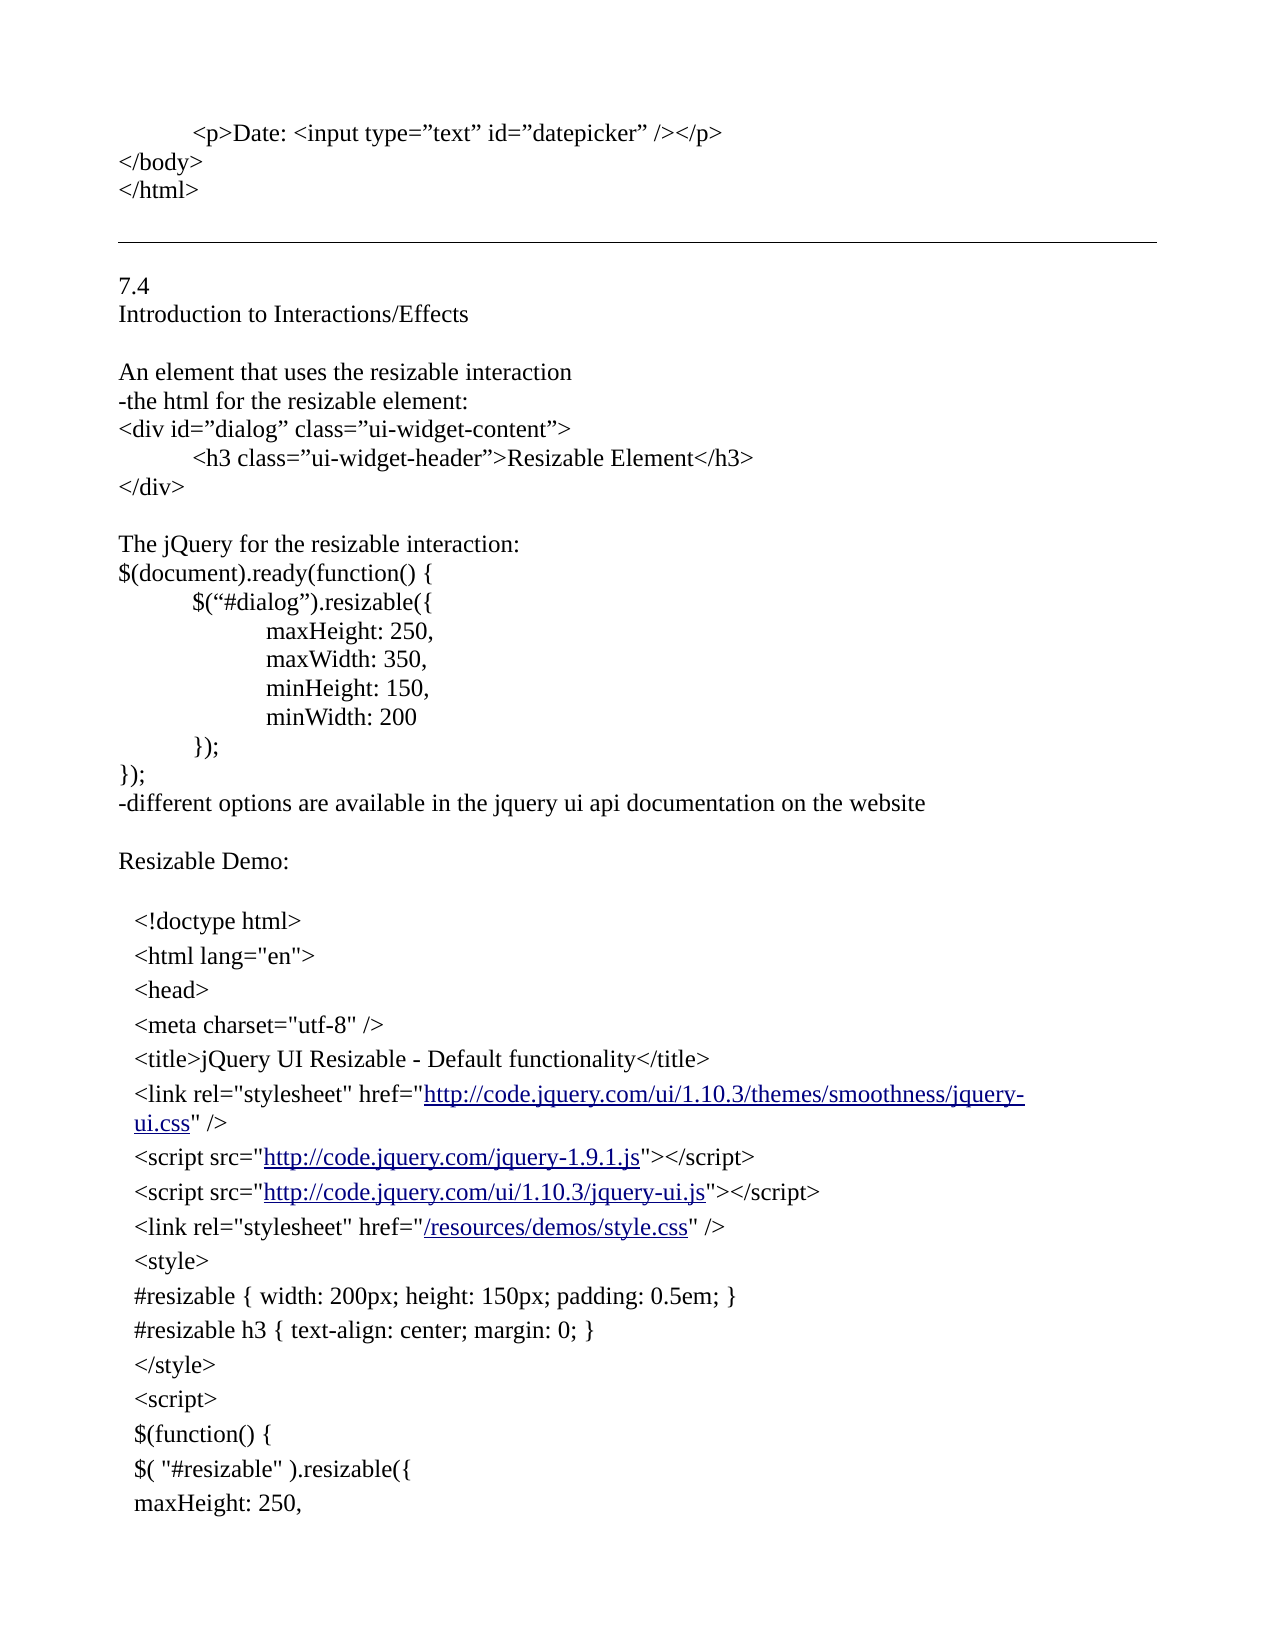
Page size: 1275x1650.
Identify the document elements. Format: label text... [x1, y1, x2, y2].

text maxWidth: 350, [118, 644, 1157, 673]
table_cell [118, 1347, 131, 1382]
text <p>Date: <input type=”text” id=”datepicker” /></p> [118, 118, 1157, 147]
table_cell [118, 1278, 131, 1312]
text </html> [118, 176, 1157, 204]
table_header [118, 903, 131, 938]
text Resizable Demo: [118, 846, 1157, 874]
table_cell <link rel="stylesheet" href="/resources/demos/style.css" /> [131, 1209, 1111, 1243]
table_cell </style> [131, 1347, 1111, 1382]
table_cell #resizable h3 { text-align: center; margin: 0; } [131, 1313, 1111, 1347]
text An element that uses the resizable interaction [118, 357, 1157, 386]
text <h3 class=”ui-widget-header”>Resizable Element</h3> [118, 443, 1157, 472]
table_cell [118, 1209, 131, 1243]
table_cell [118, 1042, 131, 1076]
text </body> [118, 147, 1157, 176]
table_cell [118, 1076, 131, 1139]
text -different options are available in the jquery ui api documentation on the website [118, 788, 1157, 817]
table_cell <link rel="stylesheet" href="http://code.jquery.com/ui/1.10.3/themes/smoothness/jquery-ui.css" /> [131, 1076, 1111, 1139]
table_cell [118, 1416, 131, 1451]
text }); [118, 731, 1157, 759]
table_cell <script src="http://code.jquery.com/jquery-1.9.1.js"></script> [131, 1140, 1111, 1174]
text </div> [118, 472, 1157, 501]
table_cell maxHeight: 250, [131, 1485, 1111, 1520]
table_cell $( "#resizable" ).resizable({ [131, 1451, 1111, 1485]
text maxHeight: 250, [118, 616, 1157, 644]
table_cell [118, 1485, 131, 1520]
table_cell <html lang="en"> [131, 938, 1111, 972]
table_cell <style> [131, 1243, 1111, 1278]
text Introduction to Interactions/Effects [118, 299, 1157, 328]
text 7.4 [118, 271, 1157, 299]
table_cell [118, 1007, 131, 1042]
table_cell [118, 1313, 131, 1347]
table_cell <script src="http://code.jquery.com/ui/1.10.3/jquery-ui.js"></script> [131, 1174, 1111, 1209]
table_cell <script> [131, 1382, 1111, 1416]
text minWidth: 200 [118, 702, 1157, 731]
table_cell [118, 1451, 131, 1485]
table_cell [118, 1140, 131, 1174]
table_header <!doctype html> [131, 903, 1111, 938]
text minHeight: 150, [118, 673, 1157, 702]
table_cell [118, 1174, 131, 1209]
text $(“#dialog”).resizable({ [118, 587, 1157, 616]
text }); [118, 759, 1157, 788]
table_cell [118, 1382, 131, 1416]
table_cell $(function() { [131, 1416, 1111, 1451]
text <div id=”dialog” class=”ui-widget-content”> [118, 414, 1157, 443]
table_cell #resizable { width: 200px; height: 150px; padding: 0.5em; } [131, 1278, 1111, 1312]
table_cell <meta charset="utf-8" /> [131, 1007, 1111, 1042]
table_cell [118, 1243, 131, 1278]
text The jQuery for the resizable interaction: [118, 529, 1157, 558]
table_cell [118, 938, 131, 972]
table_cell <head> [131, 973, 1111, 1007]
table_cell <title>jQuery UI Resizable - Default functionality</title> [131, 1042, 1111, 1076]
table_cell [118, 973, 131, 1007]
text -the html for the resizable element: [118, 386, 1157, 414]
text $(document).ready(function() { [118, 558, 1157, 587]
